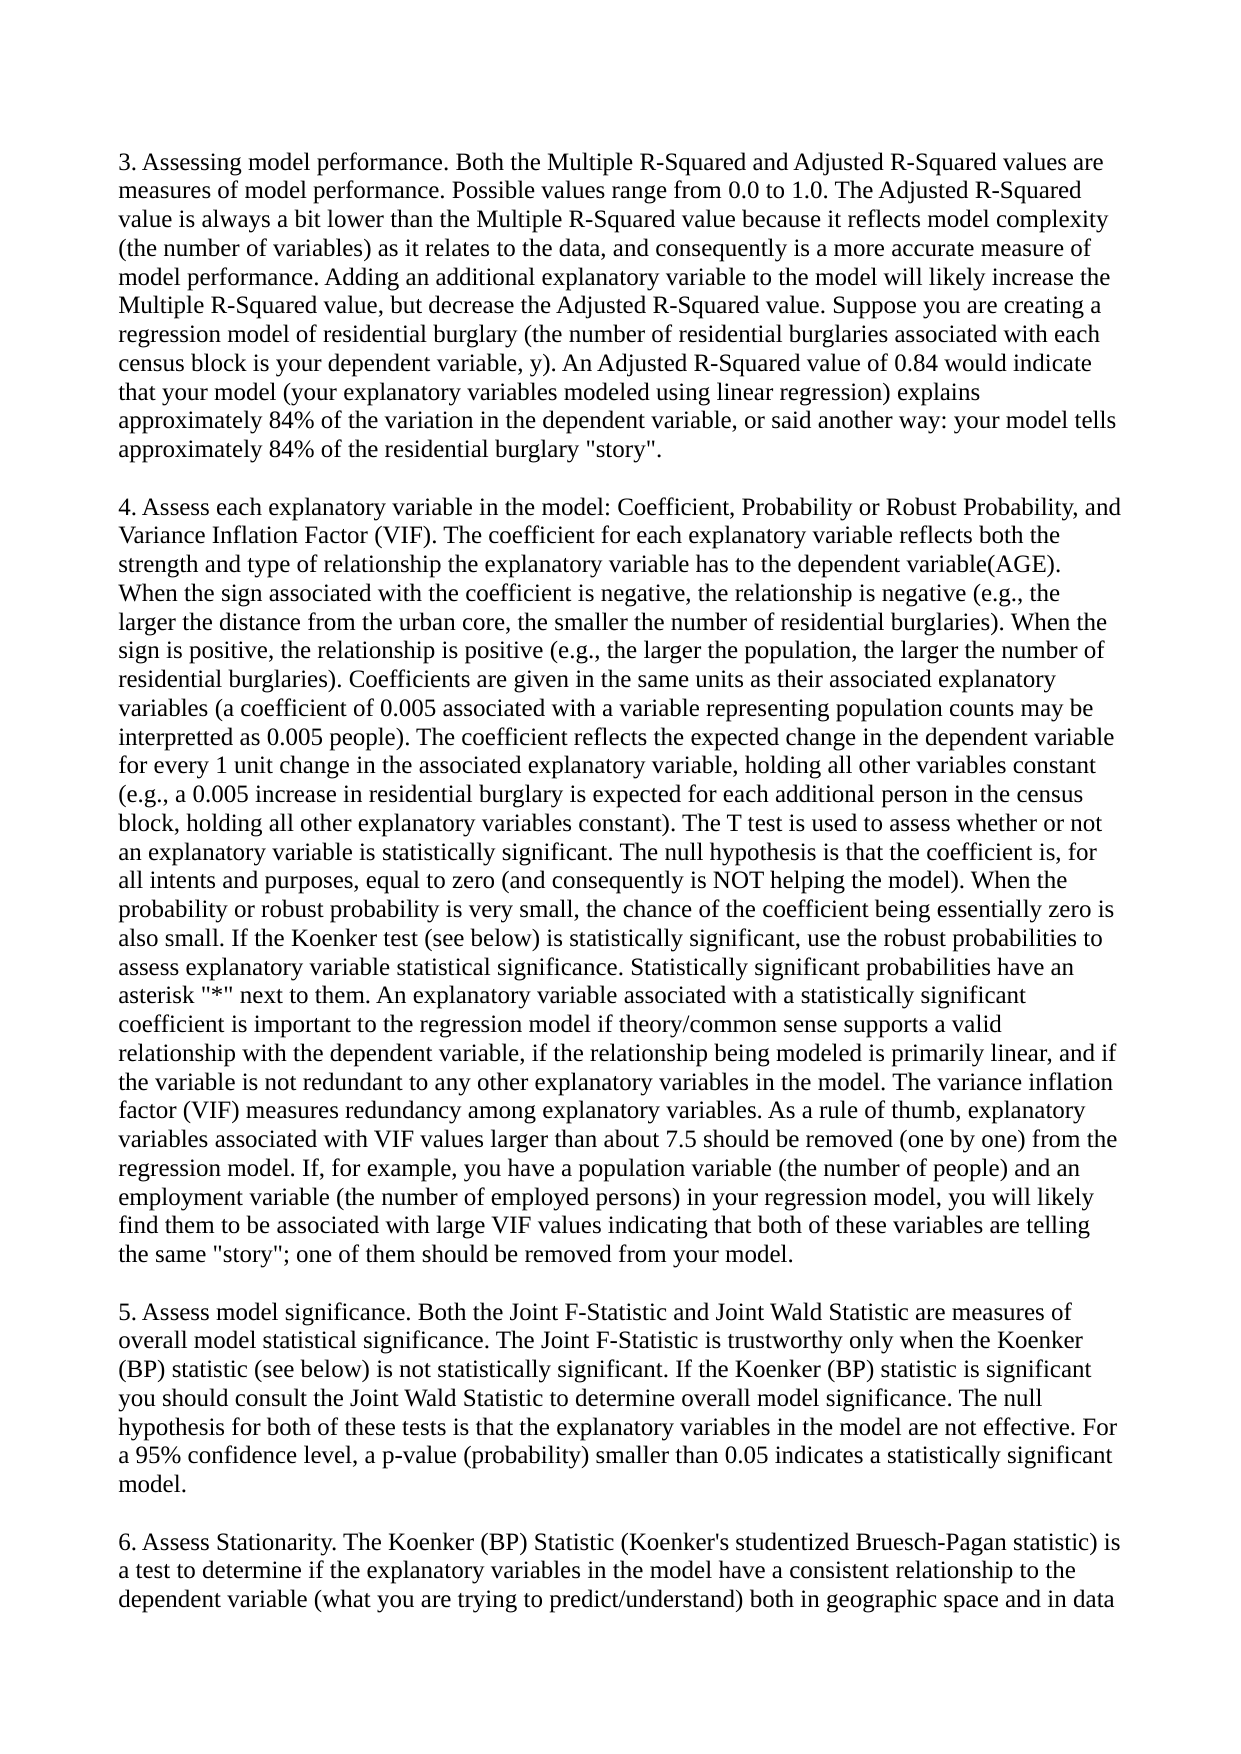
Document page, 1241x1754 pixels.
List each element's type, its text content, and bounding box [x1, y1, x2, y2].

text 4. Assess each explanatory variable in the model: Coefficient, Probability or Robust Probability, and Variance Inflation Factor (VIF). The coefficient for each explanatory variable reflects both the strength and type of relationship the explanatory variable has to the dependent variable(AGE). When the sign associated with the coefficient is negative, the relationship is negative (e.g., the larger the distance from the urban core, the smaller the number of residential burglaries). When the sign is positive, the relationship is positive (e.g., the larger the population, the larger the number of residential burglaries). Coefficients are given in the same units as their associated explanatory variables (a coefficient of 0.005 associated with a variable representing population counts may be interpretted as 0.005 people). The coefficient reflects the expected change in the dependent variable for every 1 unit change in the associated explanatory variable, holding all other variables constant (e.g., a 0.005 increase in residential burglary is expected for each additional person in the census block, holding all other explanatory variables constant). The T test is used to assess whether or not an explanatory variable is statistically significant. The null hypothesis is that the coefficient is, for all intents and purposes, equal to zero (and consequently is NOT helping the model). When the probability or robust probability is very small, the chance of the coefficient being essentially zero is also small. If the Koenker test (see below) is statistically significant, use the robust probabilities to assess explanatory variable statistical significance. Statistically significant probabilities have an asterisk "*" next to them. An explanatory variable associated with a statistically significant coefficient is important to the regression model if theory/common sense supports a valid relationship with the dependent variable, if the relationship being modeled is primarily linear, and if the variable is not redundant to any other explanatory variables in the model. The variance inflation factor (VIF) measures redundancy among explanatory variables. As a rule of thumb, explanatory variables associated with VIF values larger than about 7.5 should be removed (one by one) from the regression model. If, for example, you have a population variable (the number of people) and an employment variable (the number of employed persons) in your regression model, you will likely find them to be associated with large VIF values indicating that both of these variables are telling the same "story"; one of them should be removed from your model. [118, 492, 1122, 1268]
text 5. Assess model significance. Both the Joint F-Statistic and Joint Wald Statistic are measures of overall model statistical significance. The Joint F-Statistic is trustworthy only when the Koenker (BP) statistic (see below) is not statistically significant. If the Koenker (BP) statistic is significant you should consult the Joint Wald Statistic to determine overall model significance. The null hypothesis for both of these tests is that the explanatory variables in the model are not effective. For a 95% confidence level, a p-value (probability) smaller than 0.05 indicates a statistically significant model. [118, 1297, 1122, 1498]
text 3. Assessing model performance. Both the Multiple R-Squared and Adjusted R-Squared values are measures of model performance. Possible values range from 0.0 to 1.0. The Adjusted R-Squared value is always a bit lower than the Multiple R-Squared value because it reflects model complexity (the number of variables) as it relates to the data, and consequently is a more accurate measure of model performance. Adding an additional explanatory variable to the model will likely increase the Multiple R-Squared value, but decrease the Adjusted R-Squared value. Suppose you are creating a regression model of residential burglary (the number of residential burglaries associated with each census block is your dependent variable, y). An Adjusted R-Squared value of 0.84 would indicate that your model (your explanatory variables modeled using linear regression) explains approximately 84% of the variation in the dependent variable, or said another way: your model tells approximately 84% of the residential burglary "story". [118, 147, 1122, 463]
text 6. Assess Stationarity. The Koenker (BP) Statistic (Koenker's studentized Bruesch-Pagan statistic) is a test to determine if the explanatory variables in the model have a consistent relationship to the dependent variable (what you are trying to predict/understand) both in geographic space and in data [118, 1527, 1122, 1613]
